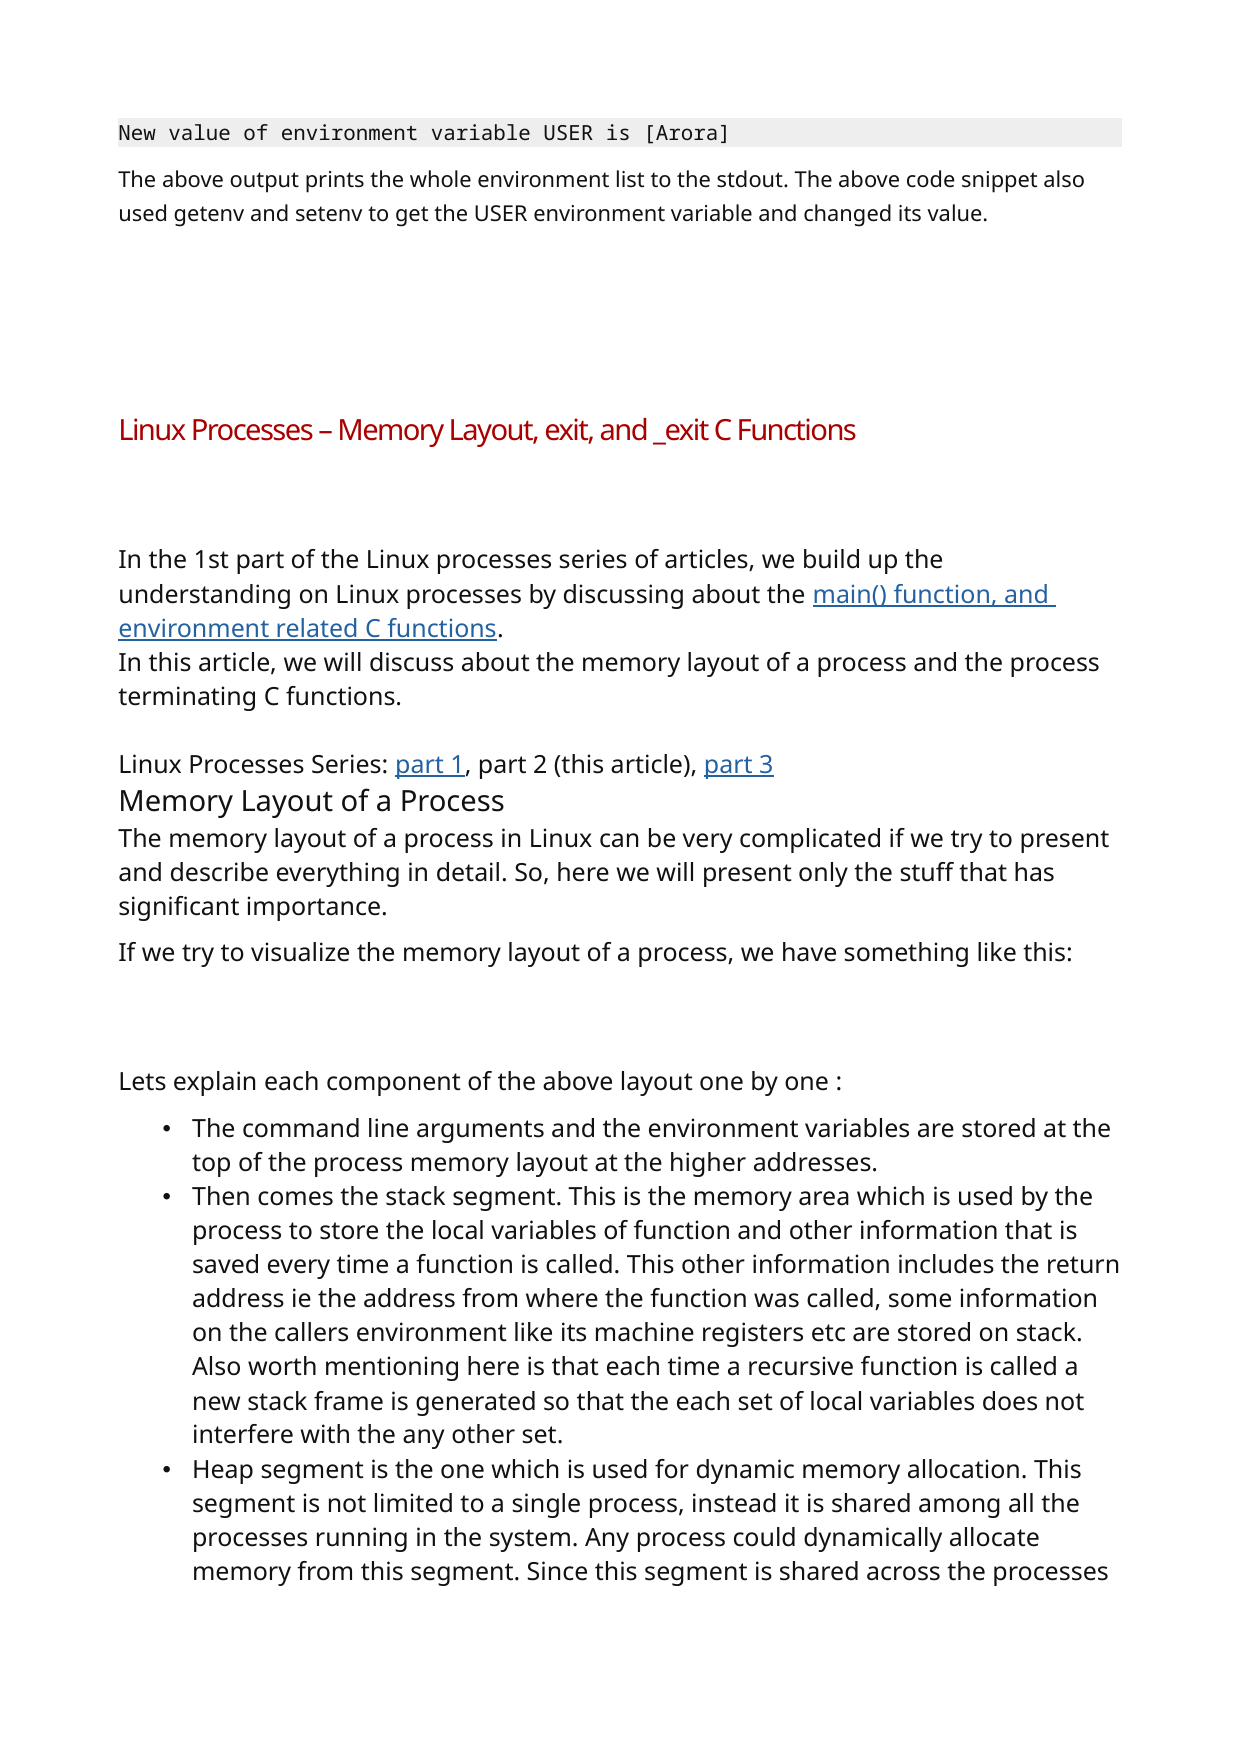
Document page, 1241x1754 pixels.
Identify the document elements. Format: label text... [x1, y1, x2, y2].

text The above output prints the whole environment list to the stdout. The above code snippet also used getenv and setenv to get the USER environment variable and changed its value. [118, 159, 1122, 228]
subtitle Memory Layout of a Process [118, 781, 1122, 820]
text The memory layout of a process in Linux can be very complicated if we try to present and describe everything in detail. So, here we will present only the stuff that has significant importance. [118, 820, 1122, 922]
list Then comes the stack segment. This is the memory area which is used by the process to store the local variables of function and other information that is saved every time a function is called. This other information includes the return address ie the address from where the function was called, some information on the callers environment like its machine registers etc are stored on stack. Also worth mentioning here is that each time a recursive function is called a new stack frame is generated so that the each set of local variables does not interfere with the any other set. [162, 1179, 1122, 1451]
text New value of environment variable USER is [Arora] [118, 118, 1122, 147]
text In this article, we will discuss about the memory layout of a process and the process terminating C functions. Linux Processes Series: part 1, part 2 (this article), part 3 [118, 644, 1122, 781]
text If we try to visualize the memory layout of a process, we have something like this: [118, 935, 1122, 969]
text Lets explain each component of the above layout one by one : [118, 1064, 1122, 1098]
subtitle Linux Processes – Memory Layout, exit, and _exit C Functions [118, 409, 1122, 449]
text In the 1st part of the Linux processes series of articles, we build up the understanding on Linux processes by discussing about the main() function, and environment related C functions. [118, 542, 1122, 644]
list The command line arguments and the environment variables are stored at the top of the process memory layout at the higher addresses. [162, 1111, 1122, 1179]
list Heap segment is the one which is used for dynamic memory allocation. This segment is not limited to a single process, instead it is shared among all the processes running in the system. Any process could dynamically allocate memory from this segment. Since this segment is shared across the processes [162, 1451, 1122, 1587]
